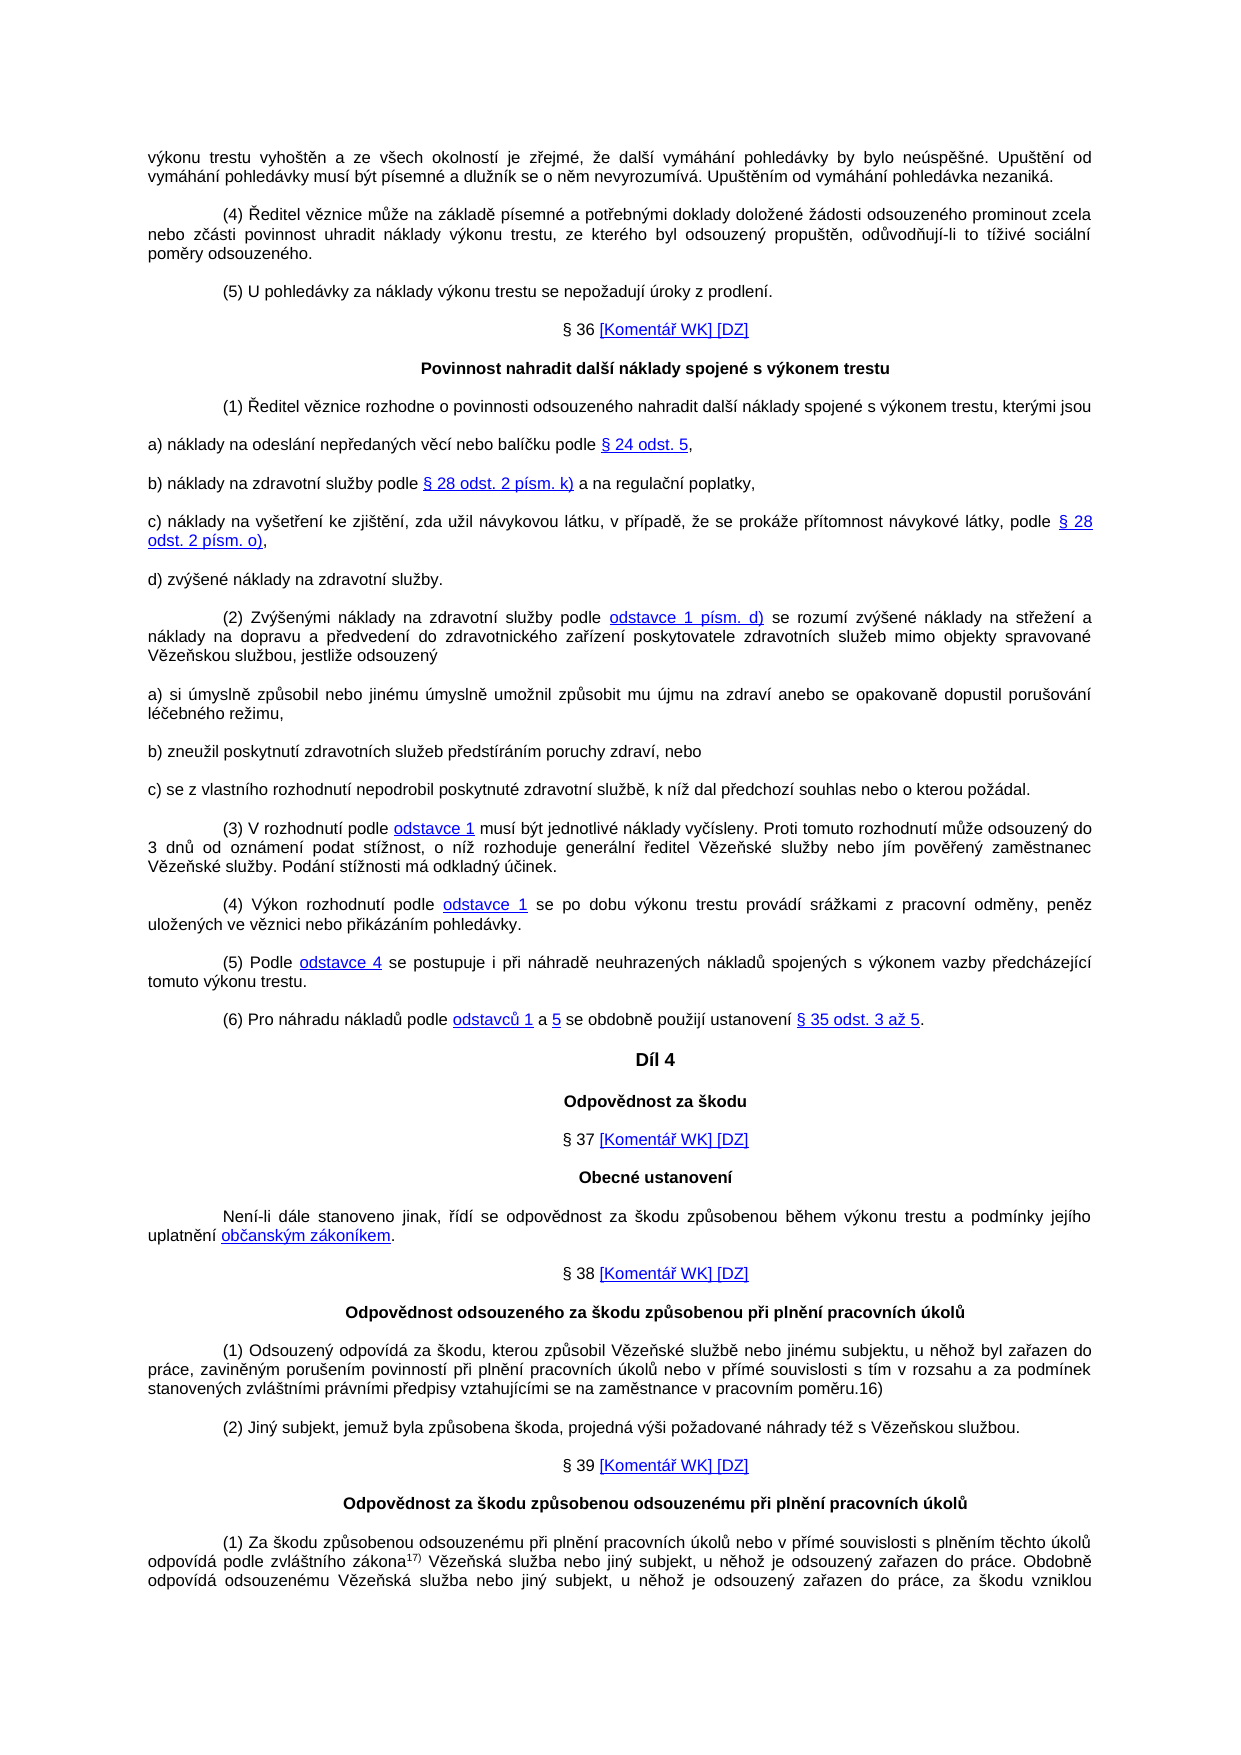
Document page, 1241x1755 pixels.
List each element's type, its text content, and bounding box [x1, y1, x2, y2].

text b) náklady na zdravotní služby podle § 28 odst. 2 písm. k) a na regulační poplatky, [148, 473, 1093, 493]
text § 37 [Komentář WK] [DZ] [148, 1130, 1093, 1149]
text Není-li dále stanoveno jinak, řídí se odpovědnost za škodu způsobenou během výkonu trestu a podmínky jejího uplatnění občanským zákoníkem. [148, 1207, 1093, 1245]
text Odpovědnost za škodu [148, 1092, 1093, 1111]
text (4) Výkon rozhodnutí podle odstavce 1 se po dobu výkonu trestu provádí srážkami z pracovní odměny, peněz uložených ve věznici nebo přikázáním pohledávky. [148, 895, 1093, 933]
text (2) Jiný subjekt, jemuž byla způsobena škoda, projedná výši požadované náhrady též s Vězeňskou službou. [148, 1417, 1093, 1437]
text (4) Ředitel věznice může na základě písemné a potřebnými doklady doložené žádosti odsouzeného prominout zcela nebo zčásti povinnost uhradit náklady výkonu trestu, ze kterého byl odsouzený propuštěn, odůvodňují-li to tíživé sociální poměry odsouzeného. [148, 205, 1093, 263]
text Odpovědnost za škodu způsobenou odsouzenému při plnění pracovních úkolů [148, 1494, 1093, 1513]
text (5) U pohledávky za náklady výkonu trestu se nepožadují úroky z prodlení. [148, 282, 1093, 301]
text Díl 4 [148, 1048, 1093, 1070]
text § 38 [Komentář WK] [DZ] [148, 1264, 1093, 1283]
text d) zvýšené náklady na zdravotní služby. [148, 569, 1093, 588]
text Obecné ustanovení [148, 1168, 1093, 1187]
text Povinnost nahradit další náklady spojené s výkonem trestu [148, 358, 1093, 378]
text § 36 [Komentář WK] [DZ] [148, 320, 1093, 339]
text b) zneužil poskytnutí zdravotních služeb předstíráním poruchy zdraví, nebo [148, 742, 1093, 761]
text (6) Pro náhradu nákladů podle odstavců 1 a 5 se obdobně použijí ustanovení § 35 odst. 3 až 5. [148, 1010, 1093, 1029]
text § 39 [Komentář WK] [DZ] [148, 1456, 1093, 1475]
text c) náklady na vyšetření ke zjištění, zda užil návykovou látku, v případě, že se prokáže přítomnost návykové látky, podle § 28 odst. 2 písm. o), [148, 512, 1093, 550]
text (1) Za škodu způsobenou odsouzenému při plnění pracovních úkolů nebo v přímé souvislosti s plněním těchto úkolů odpovídá podle zvláštního zákona17) Vězeňská služba nebo jiný subjekt, u něhož je odsouzený zařazen do práce. Obdobně odpovídá odsouzenému Vězeňská služba nebo jiný subjekt, u něhož je odsouzený zařazen do práce, za škodu vzniklou [148, 1532, 1093, 1590]
text (1) Ředitel věznice rozhodne o povinnosti odsouzeného nahradit další náklady spojené s výkonem trestu, kterými jsou [148, 397, 1093, 416]
text výkonu trestu vyhoštěn a ze všech okolností je zřejmé, že další vymáhání pohledávky by bylo neúspěšné. Upuštění od vymáhání pohledávky musí být písemné a dlužník se o něm nevyrozumívá. Upuštěním od vymáhání pohledávka nezaniká. [148, 148, 1093, 186]
text Odpovědnost odsouzeného za škodu způsobenou při plnění pracovních úkolů [148, 1302, 1093, 1322]
text (3) V rozhodnutí podle odstavce 1 musí být jednotlivé náklady vyčísleny. Proti tomuto rozhodnutí může odsouzený do 3 dnů od oznámení podat stížnost, o níž rozhoduje generální ředitel Vězeňské služby nebo jím pověřený zaměstnanec Vězeňské služby. Podání stížnosti má odkladný účinek. [148, 818, 1093, 876]
text a) náklady na odeslání nepředaných věcí nebo balíčku podle § 24 odst. 5, [148, 435, 1093, 454]
text (1) Odsouzený odpovídá za škodu, kterou způsobil Vězeňské službě nebo jinému subjektu, u něhož byl zařazen do práce, zaviněným porušením povinností při plnění pracovních úkolů nebo v přímé souvislosti s tím v rozsahu a za podmínek stanovených zvláštními právními předpisy vztahujícími se na zaměstnance v pracovním poměru.16) [148, 1341, 1093, 1398]
text (2) Zvýšenými náklady na zdravotní služby podle odstavce 1 písm. d) se rozumí zvýšené náklady na střežení a náklady na dopravu a předvedení do zdravotnického zařízení poskytovatele zdravotních služeb mimo objekty spravované Vězeňskou službou, jestliže odsouzený [148, 608, 1093, 665]
text a) si úmyslně způsobil nebo jinému úmyslně umožnil způsobit mu újmu na zdraví anebo se opakovaně dopustil porušování léčebného režimu, [148, 684, 1093, 723]
text (5) Podle odstavce 4 se postupuje i při náhradě neuhrazených nákladů spojených s výkonem vazby předcházející tomuto výkonu trestu. [148, 953, 1093, 991]
text c) se z vlastního rozhodnutí nepodrobil poskytnuté zdravotní službě, k níž dal předchozí souhlas nebo o kterou požádal. [148, 780, 1093, 799]
